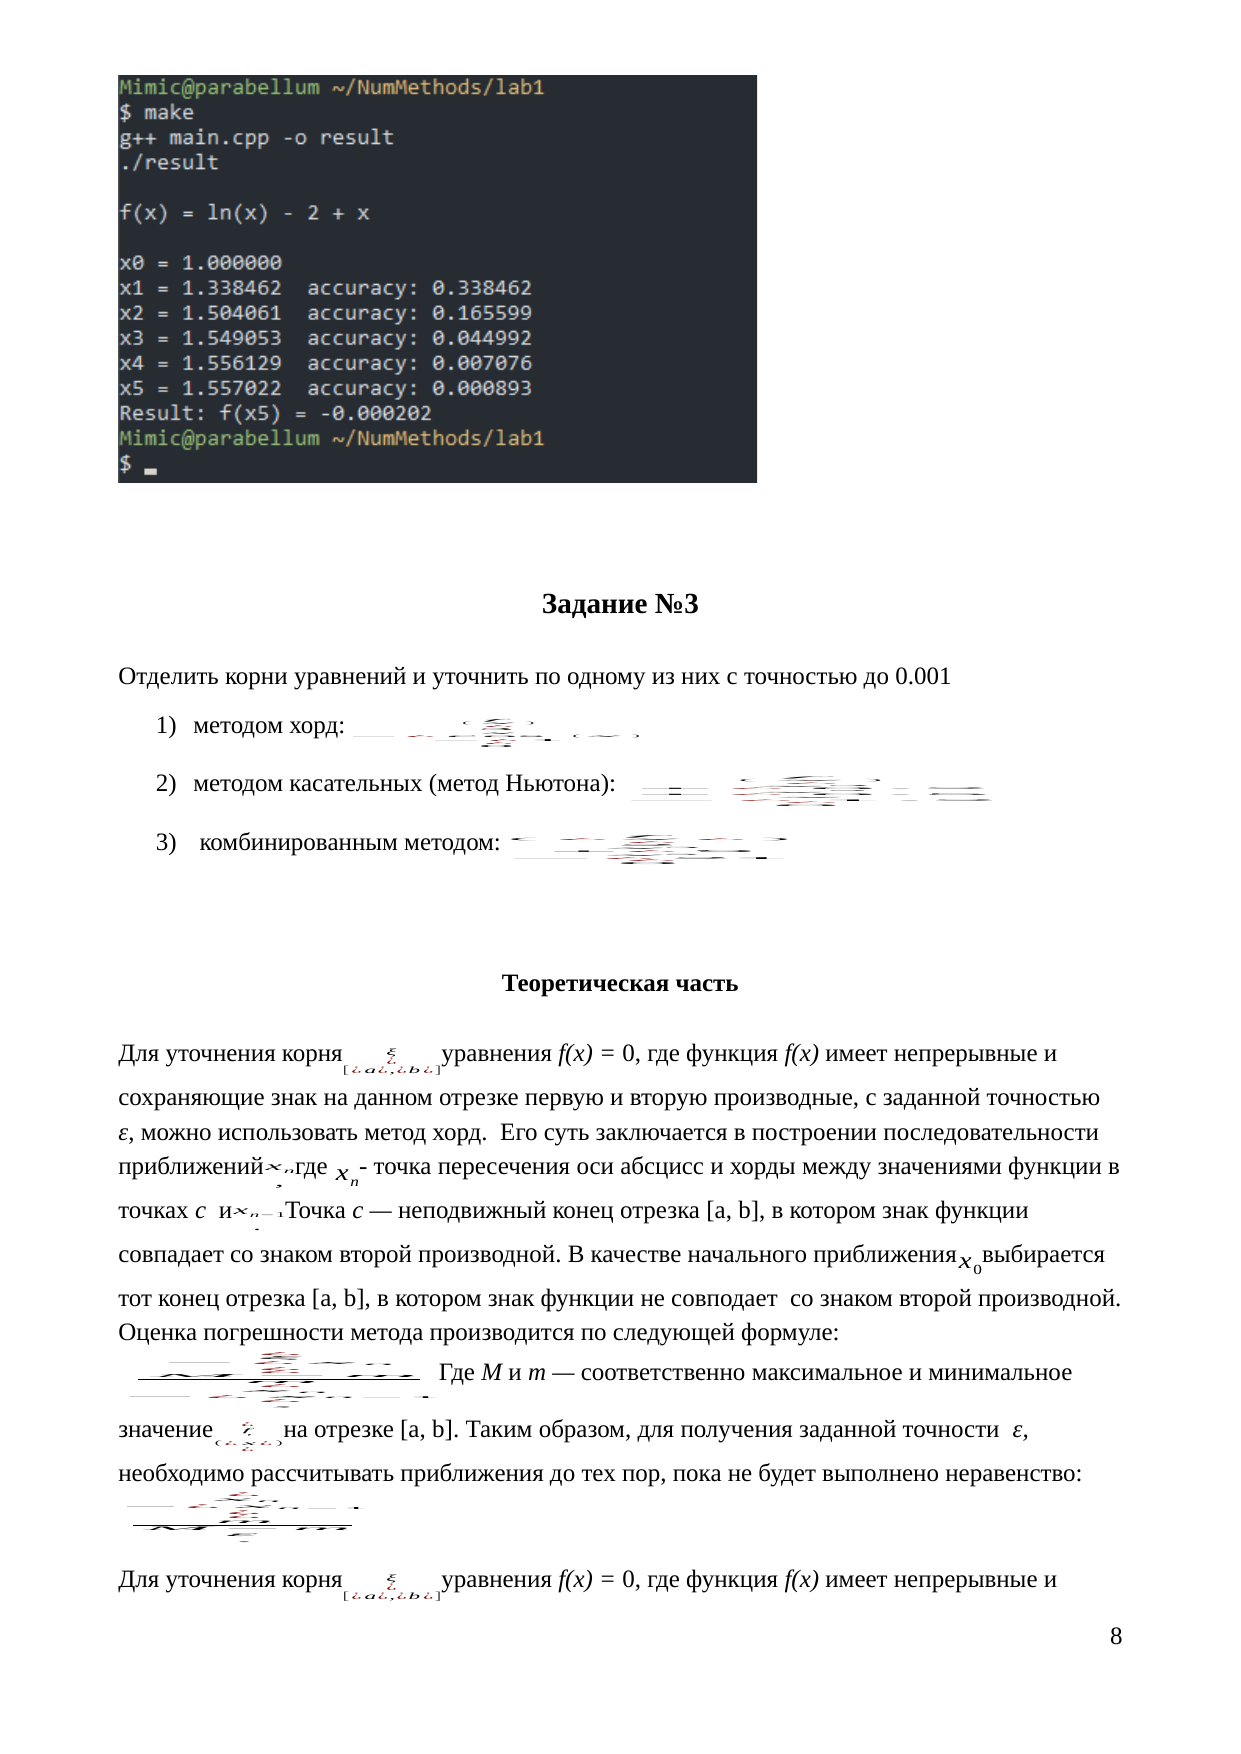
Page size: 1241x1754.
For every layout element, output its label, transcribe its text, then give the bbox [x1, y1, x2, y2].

subtitle Задание №3 [118, 586, 1122, 619]
list комбинированным методом: [156, 827, 1122, 865]
text Отделить корни уравнений и уточнить по одному из них с точностью до 0.001 [118, 661, 1122, 689]
text Для уточнения корняуравнения f(x) = 0, где функция f(x) имеет непрерывные и сохраняющие знак на данном отрезке первую и вторую производные, применяется метод касательных. Метод состоит в вычислении последовательности приближенийМожно показать, что если функция на концах отрезка принимает разные знаки, аиотличны от нуля и сохраняют знаки, то при выборе начального приближенияпоследовательность приближений будет сходится. Оценка погрешности метода производится по следующей формуле: Где- максимальное значение модуля второй производной, минимальное значение модуля первой производной на отрезке [a, b]. Таким образом, для получения заданной точности ε, необходимо рассчитывать приближения до тех пор, пока не будет выполнено неравенство: [118, 1564, 1122, 1602]
list методом касательных (метод Ньютона): [156, 768, 1122, 807]
list методом хорд: [156, 710, 1122, 748]
subtitle Теоретическая часть [118, 968, 1122, 997]
text Для уточнения корняуравнения f(x) = 0, где функция f(x) имеет непрерывные и сохраняющие знак на данном отрезке первую и вторую производные, с заданной точностью ε, можно использовать метод хорд. Его суть заключается в построении последовательности приближенийгде - точка пересечения оси абсцисс и хорды между значениями функции в точках c иТочка с — неподвижный конец отрезка [a, b], в котором знак функции совпадает со знаком второй производной. В качестве начального приближениявыбирается тот конец отрезка [a, b], в котором знак функции не совподает со знаком второй производной. Оценка погрешности метода производится по следующей формуле: Где M и m — соответственно максимальное и минимальное значениена отрезке [a, b]. Таким образом, для получения заданной точности ε, необходимо рассчитывать приближения до тех пор, пока не будет выполнено неравенство: [118, 1038, 1122, 1544]
